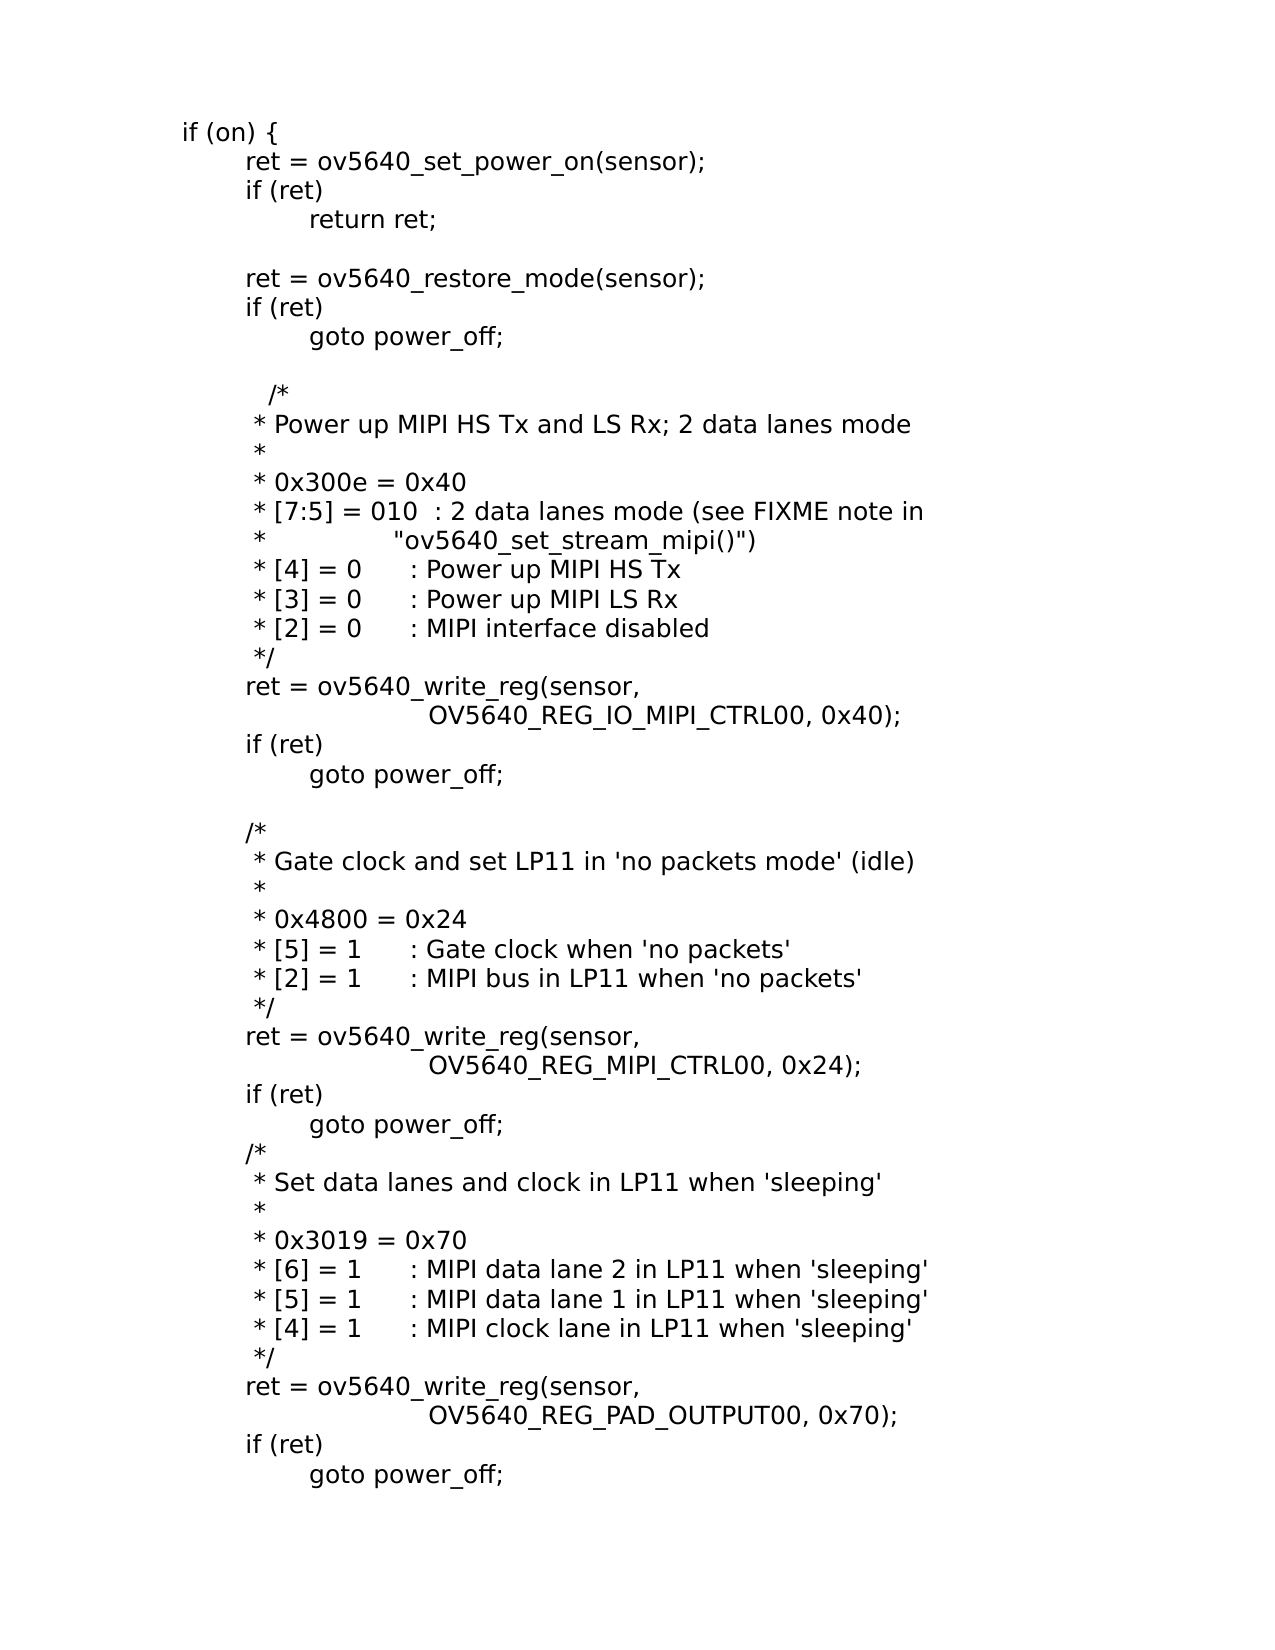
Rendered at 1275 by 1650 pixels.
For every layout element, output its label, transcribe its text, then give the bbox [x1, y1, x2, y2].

text * 0x4800 = 0x24 [118, 906, 1157, 935]
text * 0x3019 = 0x70 [118, 1226, 1157, 1256]
text * [118, 876, 1157, 906]
text if (ret) [118, 1081, 1157, 1110]
text * Gate clock and set LP11 in 'no packets mode' (idle) [118, 847, 1157, 876]
text * [7:5] = 010 : 2 data lanes mode (see FIXME note in [118, 497, 1157, 526]
text if (ret) [118, 1431, 1157, 1460]
text * [118, 1197, 1157, 1226]
text * [5] = 1 : Gate clock when 'no packets' [118, 935, 1157, 964]
text OV5640_REG_MIPI_CTRL00, 0x24); [118, 1051, 1157, 1081]
text return ret; [118, 206, 1157, 235]
text goto power_off; [118, 760, 1157, 789]
text * [5] = 1 : MIPI data lane 1 in LP11 when 'sleeping' [118, 1285, 1157, 1314]
text * [2] = 1 : MIPI bus in LP11 when 'no packets' [118, 964, 1157, 993]
text ret = ov5640_restore_mode(sensor); [118, 264, 1157, 293]
text ret = ov5640_write_reg(sensor, [118, 1022, 1157, 1051]
text * [3] = 0 : Power up MIPI LS Rx [118, 585, 1157, 614]
text if (ret) [118, 731, 1157, 760]
text OV5640_REG_PAD_OUTPUT00, 0x70); [118, 1401, 1157, 1431]
text /* [118, 381, 1157, 410]
text /* [118, 1139, 1157, 1168]
text */ [118, 993, 1157, 1022]
text * 0x300e = 0x40 [118, 468, 1157, 497]
text if (on) { [118, 118, 1157, 147]
text ret = ov5640_set_power_on(sensor); [118, 147, 1157, 176]
text * Power up MIPI HS Tx and LS Rx; 2 data lanes mode [118, 410, 1157, 439]
text * [4] = 0 : Power up MIPI HS Tx [118, 556, 1157, 585]
text * "ov5640_set_stream_mipi()") [118, 526, 1157, 556]
text goto power_off; [118, 322, 1157, 351]
text OV5640_REG_IO_MIPI_CTRL00, 0x40); [118, 701, 1157, 731]
text */ [118, 1343, 1157, 1372]
text goto power_off; [118, 1460, 1157, 1489]
text * [2] = 0 : MIPI interface disabled [118, 614, 1157, 643]
text * [6] = 1 : MIPI data lane 2 in LP11 when 'sleeping' [118, 1256, 1157, 1285]
text ret = ov5640_write_reg(sensor, [118, 1372, 1157, 1401]
text * [4] = 1 : MIPI clock lane in LP11 when 'sleeping' [118, 1314, 1157, 1343]
text /* [118, 818, 1157, 847]
text */ [118, 643, 1157, 672]
text ret = ov5640_write_reg(sensor, [118, 672, 1157, 701]
text if (ret) [118, 176, 1157, 206]
text * [118, 439, 1157, 468]
text if (ret) [118, 293, 1157, 322]
text goto power_off; [118, 1110, 1157, 1139]
text * Set data lanes and clock in LP11 when 'sleeping' [118, 1168, 1157, 1197]
